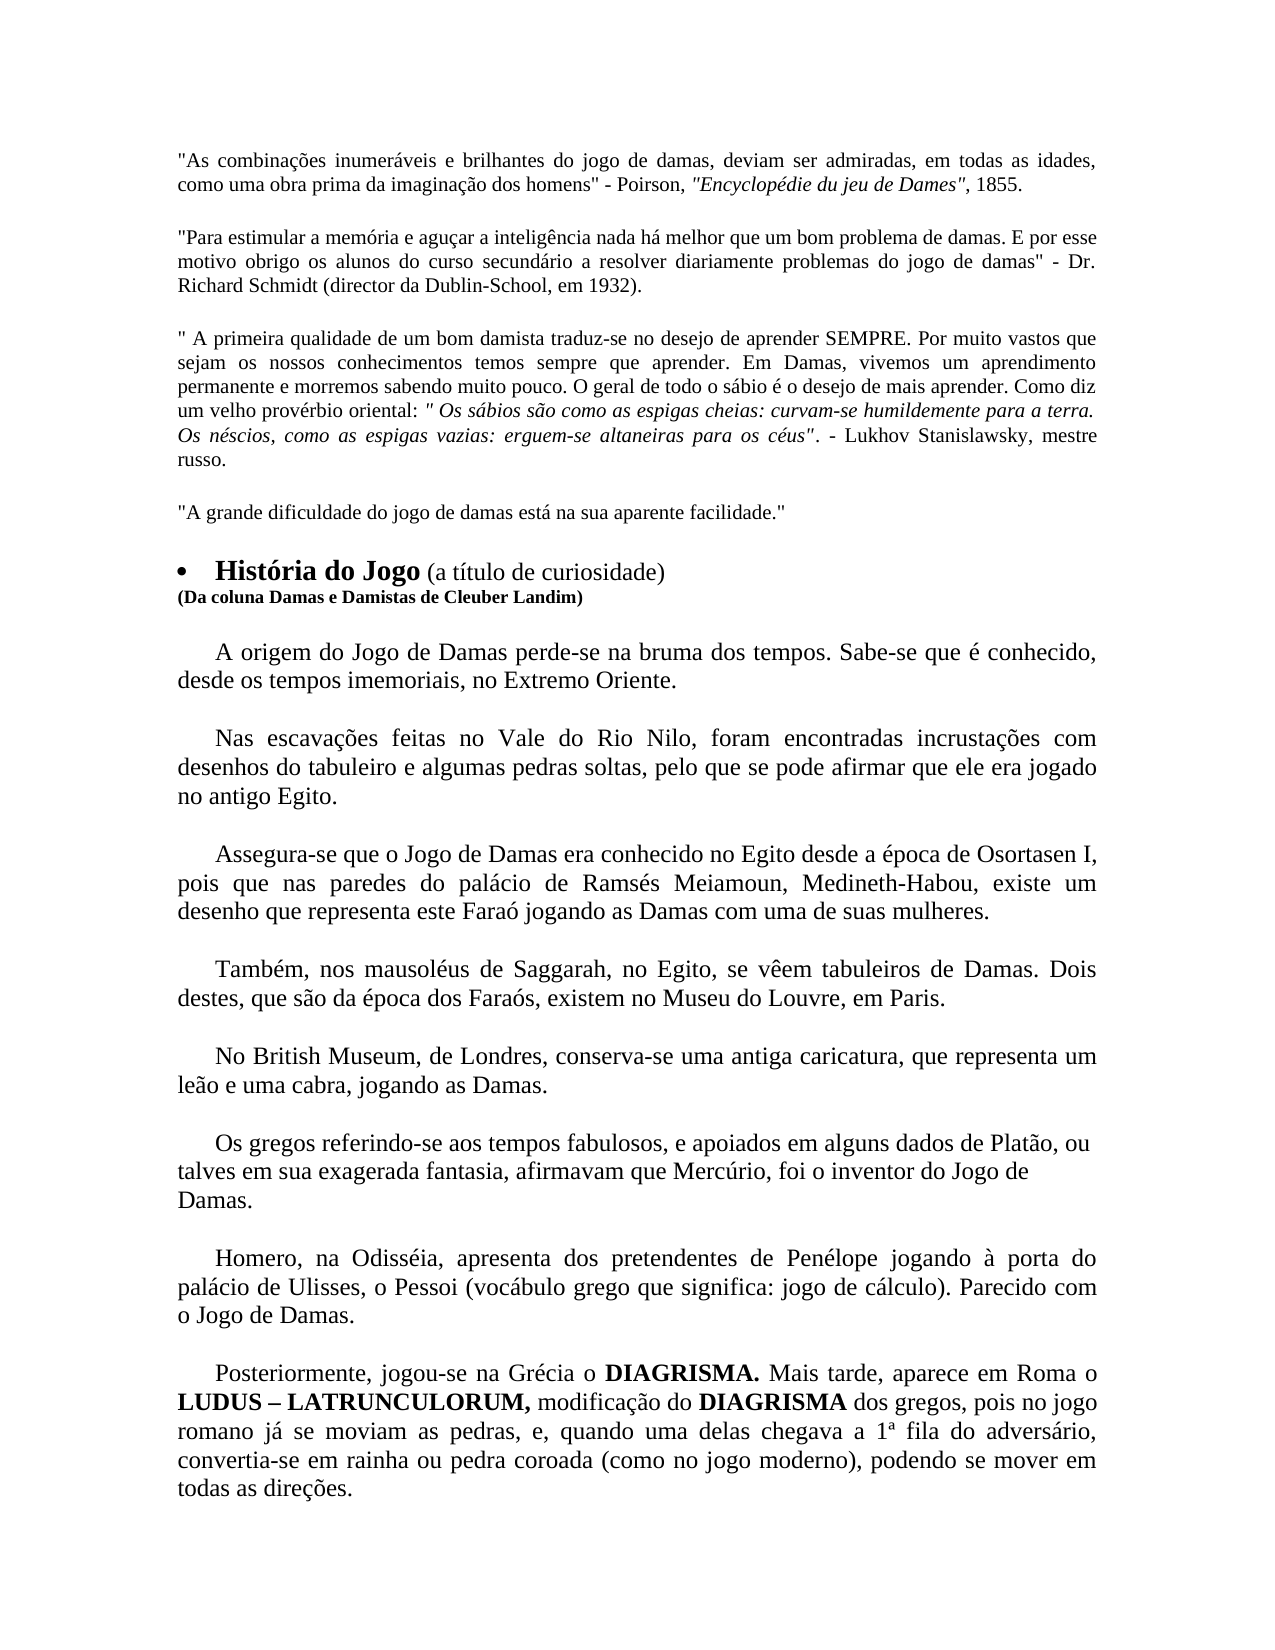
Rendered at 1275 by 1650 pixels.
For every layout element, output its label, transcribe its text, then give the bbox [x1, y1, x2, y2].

text No British Museum, de Londres, conserva-se uma antiga caricatura, que representa um leão e uma cabra, jogando as Damas. [177, 1041, 1098, 1098]
text Assegura-se que o Jogo de Damas era conhecido no Egito desde a época de Osortasen I, pois que nas paredes do palácio de Ramsés Meiamoun, Medineth-Habou, existe um desenho que representa este Faraó jogando as Damas com uma de suas mulheres. [177, 839, 1098, 925]
text Homero, na Odisséia, apresenta dos pretendentes de Penélope jogando à porta do palácio de Ulisses, o Pessoi (vocábulo grego que significa: jogo de cálculo). Parecido com o Jogo de Damas. [177, 1243, 1098, 1329]
text (Da coluna Damas e Damistas de Cleuber Landim) [177, 586, 1098, 608]
text " A primeira qualidade de um bom damista traduz-se no desejo de aprender SEMPRE. Por muito vastos que sejam os nossos conhecimentos temos sempre que aprender. Em Damas, vivemos um aprendimento permanente e morremos sabendo muito pouco. O geral de todo o sábio é o desejo de mais aprender. Como diz um velho provérbio oriental: " Os sábios são como as espigas cheias: curvam-se humildemente para a terra. Os néscios, como as espigas vazias: erguem-se altaneiras para os céus". - Lukhov Stanislawsky, mestre russo. [177, 326, 1098, 471]
text "A grande dificuldade do jogo de damas está na sua aparente facilidade." [177, 500, 1098, 524]
text "Para estimular a memória e aguçar a inteligência nada há melhor que um bom problema de damas. E por esse motivo obrigo os alunos do curso secundário a resolver diariamente problemas do jogo de damas" - Dr. Richard Schmidt (director da Dublin-School, em 1932). [177, 225, 1098, 297]
text A origem do Jogo de Damas perde-se na bruma dos tempos. Sabe-se que é conhecido, desde os tempos imemoriais, no Extremo Oriente. [177, 637, 1098, 694]
text Posteriormente, jogou-se na Grécia o DIAGRISMA. Mais tarde, aparece em Roma o LUDUS – LATRUNCULORUM, modificação do DIAGRISMA dos gregos, pois no jogo romano já se moviam as pedras, e, quando uma delas chegava a 1ª fila do adversário, convertia-se em rainha ou pedra coroada (como no jogo moderno), podendo se mover em todas as direções. [177, 1358, 1098, 1502]
text Nas escavações feitas no Vale do Rio Nilo, foram encontradas incrustações com desenhos do tabuleiro e algumas pedras soltas, pelo que se pode afirmar que ele era jogado no antigo Egito. [177, 723, 1098, 810]
text Também, nos mausoléus de Saggarah, no Egito, se vêem tabuleiros de Damas. Dois destes, que são da época dos Faraós, existem no Museu do Louvre, em Paris. [177, 954, 1098, 1012]
text "As combinações inumeráveis e brilhantes do jogo de damas, deviam ser admiradas, em todas as idades, como uma obra prima da imaginação dos homens" - Poirson, "Encyclopédie du jeu de Dames", 1855. [177, 148, 1098, 196]
list História do Jogo (a título de curiosidade) [177, 553, 1098, 586]
text Os gregos referindo-se aos tempos fabulosos, e apoiados em alguns dados de Platão, ou talves em sua exagerada fantasia, afirmavam que Mercúrio, foi o inventor do Jogo de Damas. [177, 1128, 1098, 1214]
